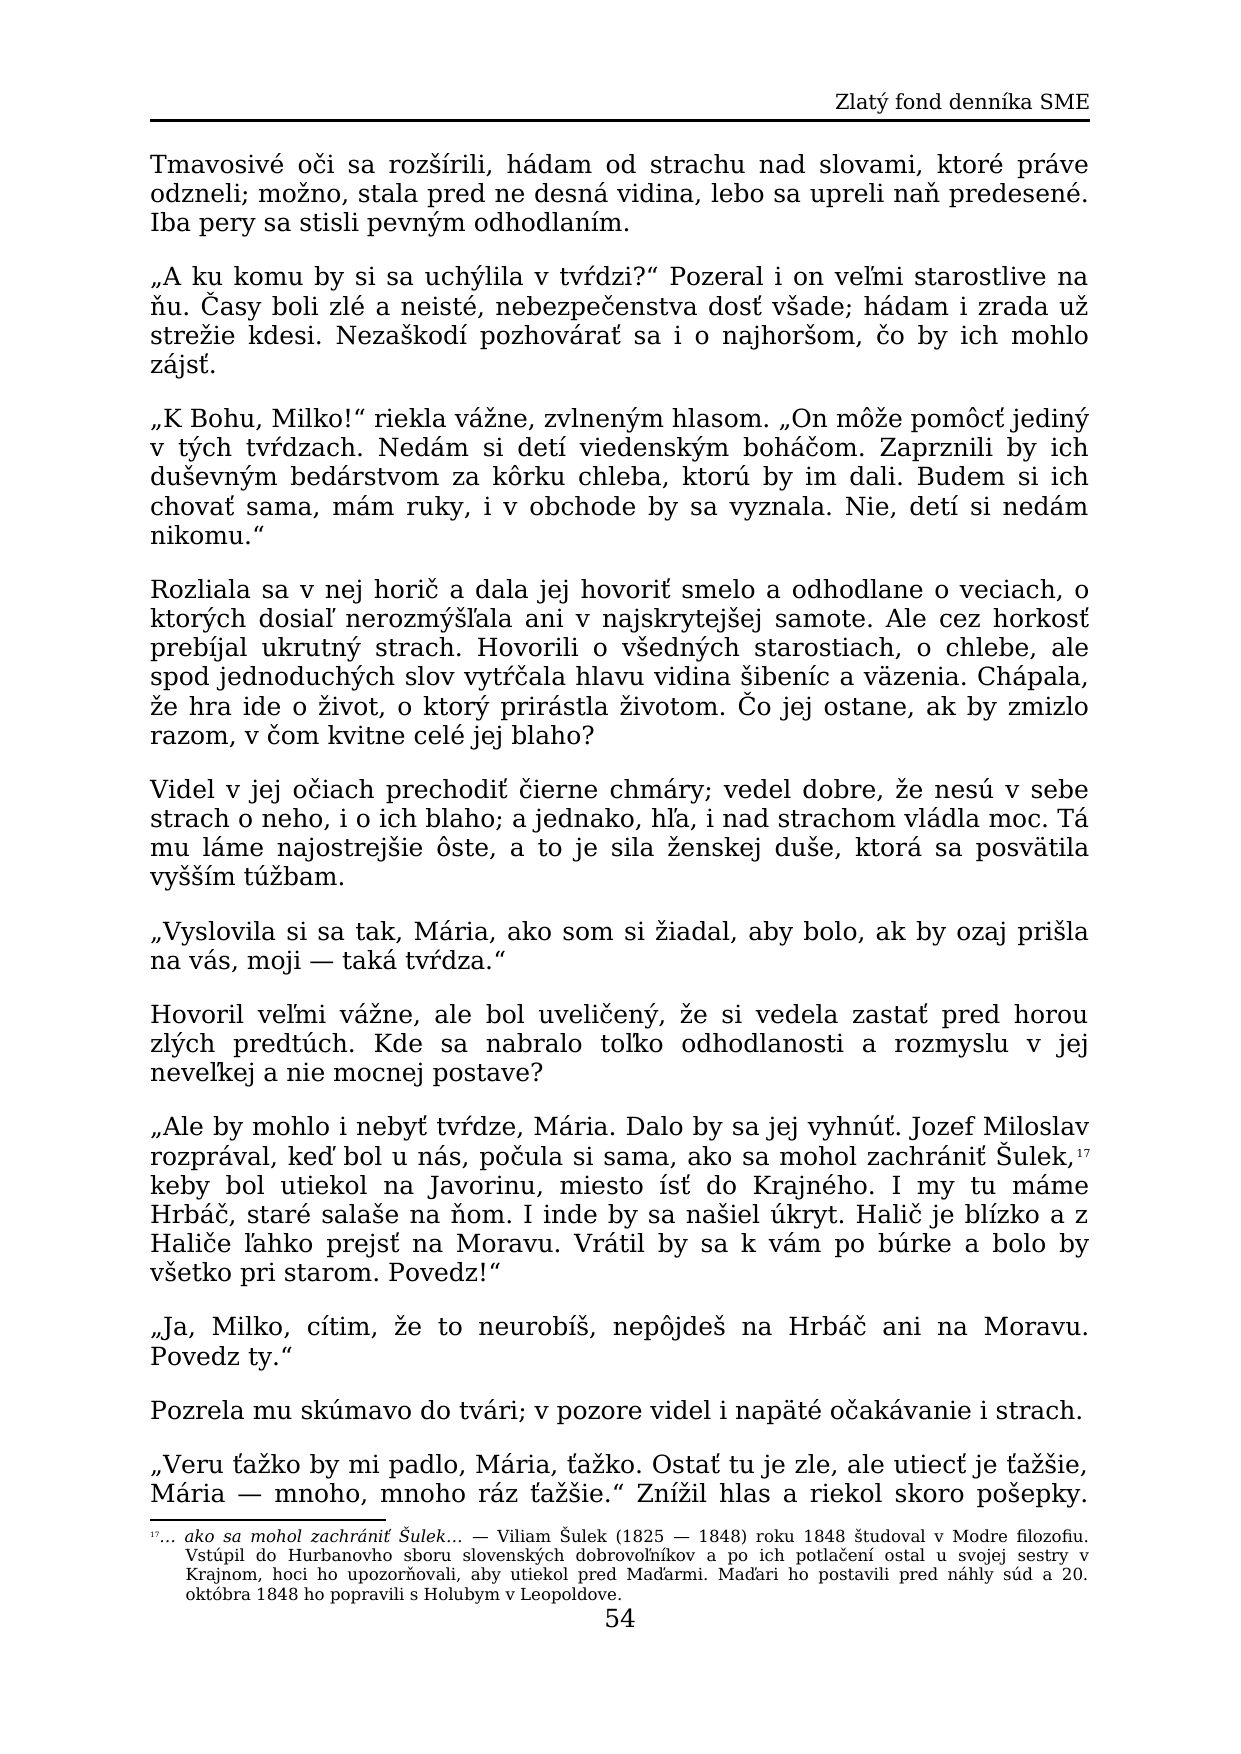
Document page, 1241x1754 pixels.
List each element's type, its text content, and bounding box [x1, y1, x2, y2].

text „Vyslovila si sa tak, Mária, ako som si žiadal, aby bolo, ak by ozaj prišla na vás, moji — taká tvŕdza.“ [150, 917, 1090, 975]
text Pozrela mu skúmavo do tvári; v pozore videl i napäté očakávanie i strach. [150, 1396, 1090, 1425]
text Tmavosivé oči sa rozšírili, hádam od strachu nad slovami, ktoré práve odzneli; možno, stala pred ne desná vidina, lebo sa upreli naň predesené. Iba pery sa stisli pevným odhodlaním. [150, 150, 1090, 237]
text „Ale by mohlo i nebyť tvŕdze, Mária. Dalo by sa jej vyhnúť. Jozef Miloslav rozprával, keď bol u nás, počula si sama, ako sa mohol zachrániť Šulek,17 keby bol utiekol na Javorinu, miesto ísť do Krajného. I my tu máme Hrbáč, staré salaše na ňom. I inde by sa našiel úkryt. Halič je blízko a z Haliče ľahko prejsť na Moravu. Vrátil by sa k vám po búrke a bolo by všetko pri starom. Povedz!“ [150, 1112, 1090, 1288]
text „Veru ťažko by mi padlo, Mária, ťažko. Ostať tu je zle, ale utiecť je ťažšie, Mária — mnoho, mnoho ráz ťažšie.“ Znížil hlas a riekol skoro pošepky. [150, 1450, 1090, 1508]
text „Ja, Milko, cítim, že to neurobíš, nepôjdeš na Hrbáč ani na Moravu. Povedz ty.“ [150, 1313, 1090, 1371]
text Hovoril veľmi vážne, ale bol uveličený, že si vedela zastať pred horou zlých predtúch. Kde sa nabralo toľko odhodlanosti a rozmyslu v jej neveľkej a nie mocnej postave? [150, 1000, 1090, 1087]
text „K Bohu, Milko!“ riekla vážne, zvlneným hlasom. „On môže pomôcť jediný v tých tvŕdzach. Nedám si detí viedenským boháčom. Zaprznili by ich duševným bedárstvom za kôrku chleba, ktorú by im dali. Budem si ich chovať sama, mám ruky, i v obchode by sa vyznala. Nie, detí si nedám nikomu.“ [150, 404, 1090, 550]
text Videl v jej očiach prechodiť čierne chmáry; vedel dobre, že nesú v sebe strach o neho, i o ich blaho; a jednako, hľa, i nad strachom vládla moc. Tá mu láme najostrejšie ôste, a to je sila ženskej duše, ktorá sa posvätila vyšším túžbam. [150, 775, 1090, 892]
text 17… ako sa mohol zachrániť Šulek… — Viliam Šulek (1825 — 1848) roku 1848 študoval v Modre filozofiu. Vstúpil do Hurbanovho sboru slovenských dobrovoľníkov a po ich potlačení ostal u svojej sestry v Krajnom, hoci ho upozorňovali, aby utiekol pred Maďarmi. Maďari ho postavili pred náhly súd a 20. októbra 1848 ho popravili s Holubym v Leopoldove. [150, 1526, 1090, 1604]
text Rozliala sa v nej horič a dala jej hovoriť smelo a odhodlane o veciach, o ktorých dosiaľ nerozmýšľala ani v najskrytejšej samote. Ale cez horkosť prebíjal ukrutný strach. Hovorili o všedných starostiach, o chlebe, ale spod jednoduchých slov vytŕčala hlavu vidina šibeníc a väzenia. Chápala, že hra ide o život, o ktorý prirástla životom. Čo jej ostane, ak by zmizlo razom, v čom kvitne celé jej blaho? [150, 575, 1090, 750]
text „A ku komu by si sa uchýlila v tvŕdzi?“ Pozeral i on veľmi starostlive na ňu. Časy boli zlé a neisté, nebezpečenstva dosť všade; hádam i zrada už strežie kdesi. Nezaškodí pozhovárať sa i o najhoršom, čo by ich mohlo zájsť. [150, 262, 1090, 379]
